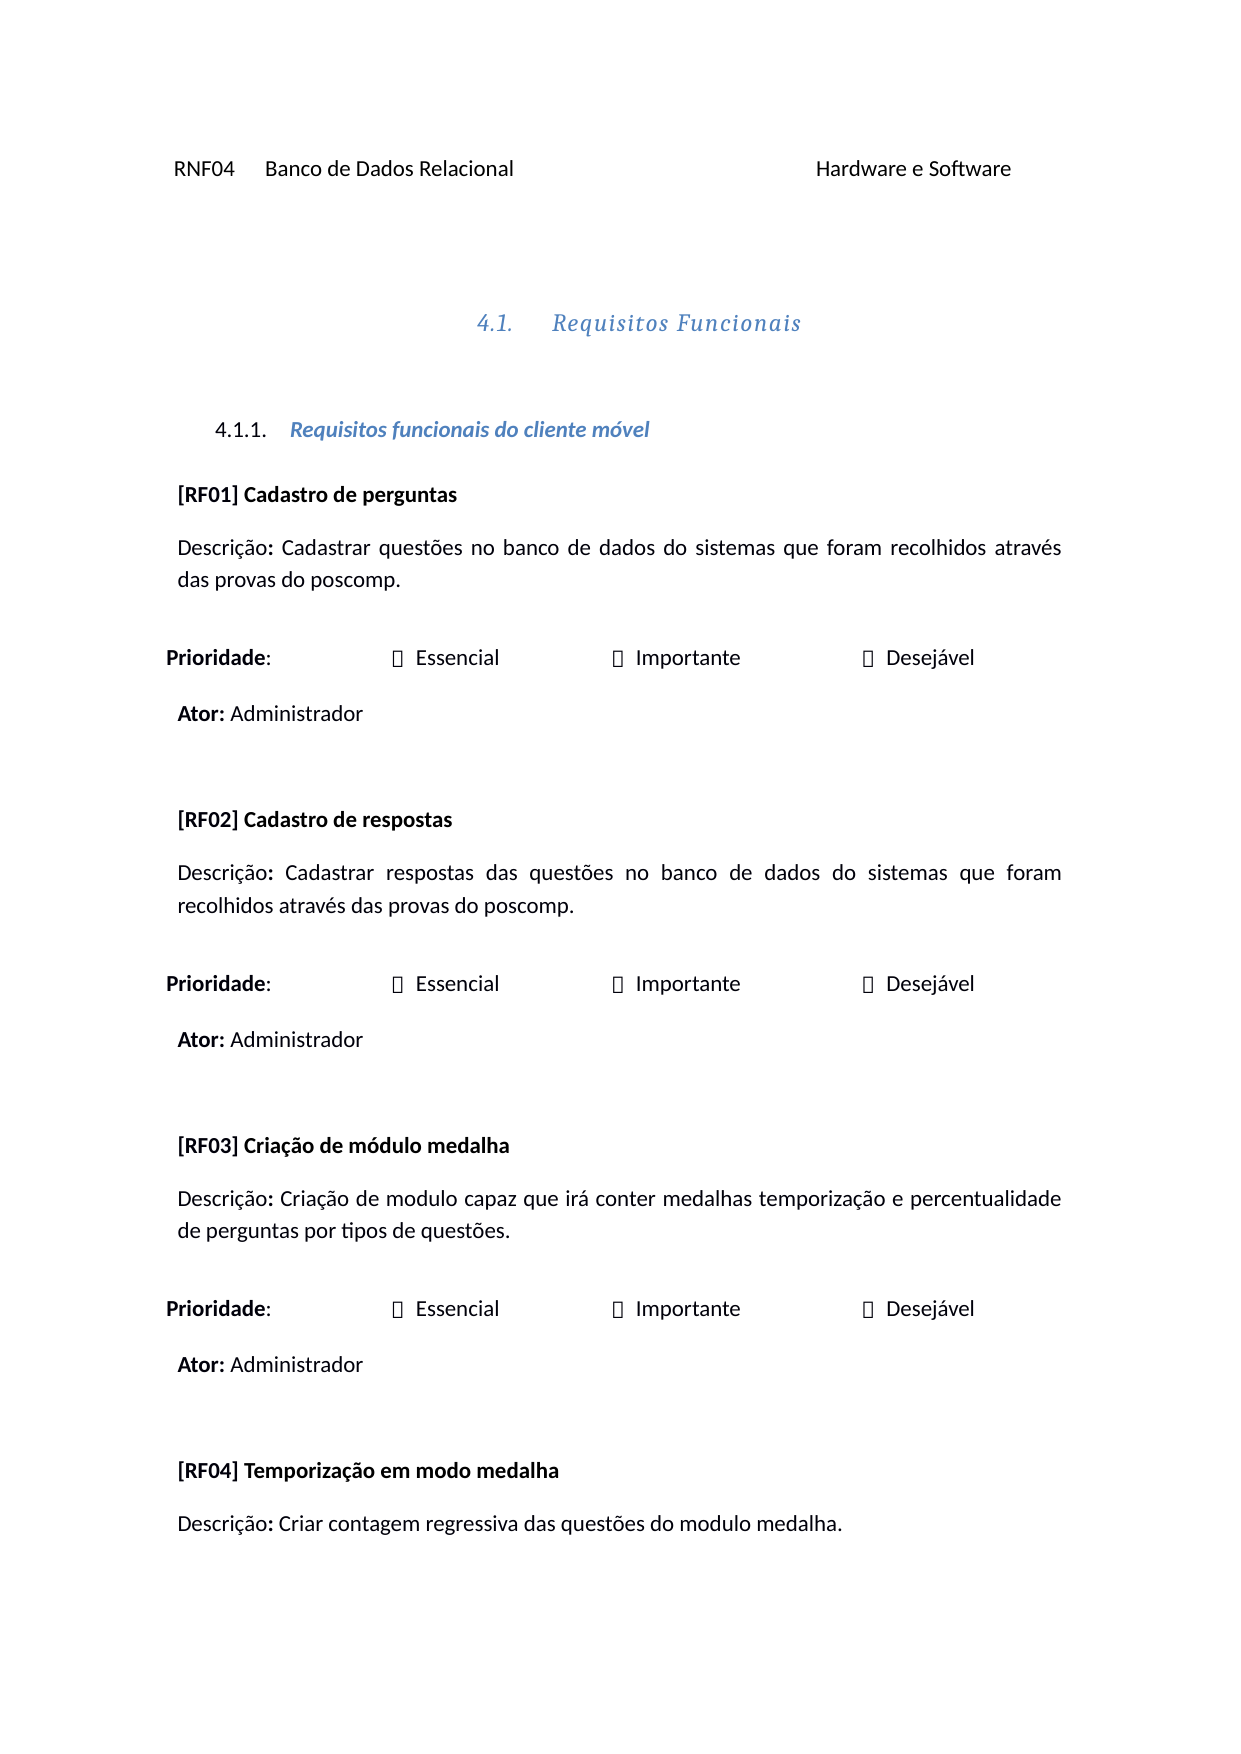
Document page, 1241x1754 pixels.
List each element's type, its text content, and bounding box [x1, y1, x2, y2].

text [RF04] Temporização em modo medalha [177, 1457, 1063, 1484]
table_header  [561, 1269, 636, 1351]
table_header Importante [636, 1269, 812, 1351]
subtitle Requisitos Funcionais [215, 309, 1063, 337]
table_cell Hardware e Software [805, 148, 1063, 203]
table_header Importante [636, 618, 812, 699]
text Descrição: Criar contagem regressiva das questões do modulo medalha. [177, 1509, 1063, 1538]
text Ator: Administrador [177, 1351, 1063, 1378]
table_header Desejável [886, 618, 1040, 699]
text [RF01] Cadastro de perguntas [177, 480, 1063, 508]
table_cell RNF04 [155, 148, 254, 203]
table_header Prioridade: [155, 944, 346, 1025]
table_header  [346, 1269, 416, 1351]
table_header Prioridade: [155, 1269, 346, 1351]
table_header Essencial [416, 944, 561, 1025]
table_header  [346, 618, 416, 699]
table_header  [561, 944, 636, 1025]
table_header  [561, 618, 636, 699]
text Descrição: Cadastrar respostas das questões no banco de dados do sistemas que foram recolhidos através das provas do poscomp. [177, 858, 1063, 919]
table_header Desejável [886, 1269, 1040, 1351]
table_header Desejável [886, 944, 1040, 1025]
table_header  [812, 618, 886, 699]
text Ator: Administrador [177, 1025, 1063, 1053]
table_cell Banco de Dados Relacional [254, 148, 804, 203]
table_header Prioridade: [155, 618, 346, 699]
table_header  [346, 944, 416, 1025]
text [RF02] Cadastro de respostas [177, 806, 1063, 833]
table_header Essencial [416, 1269, 561, 1351]
list Requisitos funcionais do cliente móvel [215, 416, 1063, 444]
text [RF03] Criação de módulo medalha [177, 1131, 1063, 1159]
text Descrição: Criação de modulo capaz que irá conter medalhas temporização e percentualidade de perguntas por tipos de questões. [177, 1184, 1063, 1244]
table_header Importante [636, 944, 812, 1025]
table_header  [812, 1269, 886, 1351]
text Ator: Administrador [177, 699, 1063, 727]
table_header  [812, 944, 886, 1025]
table_header Essencial [416, 618, 561, 699]
text Descrição: Cadastrar questões no banco de dados do sistemas que foram recolhidos através das provas do poscomp. [177, 533, 1063, 593]
